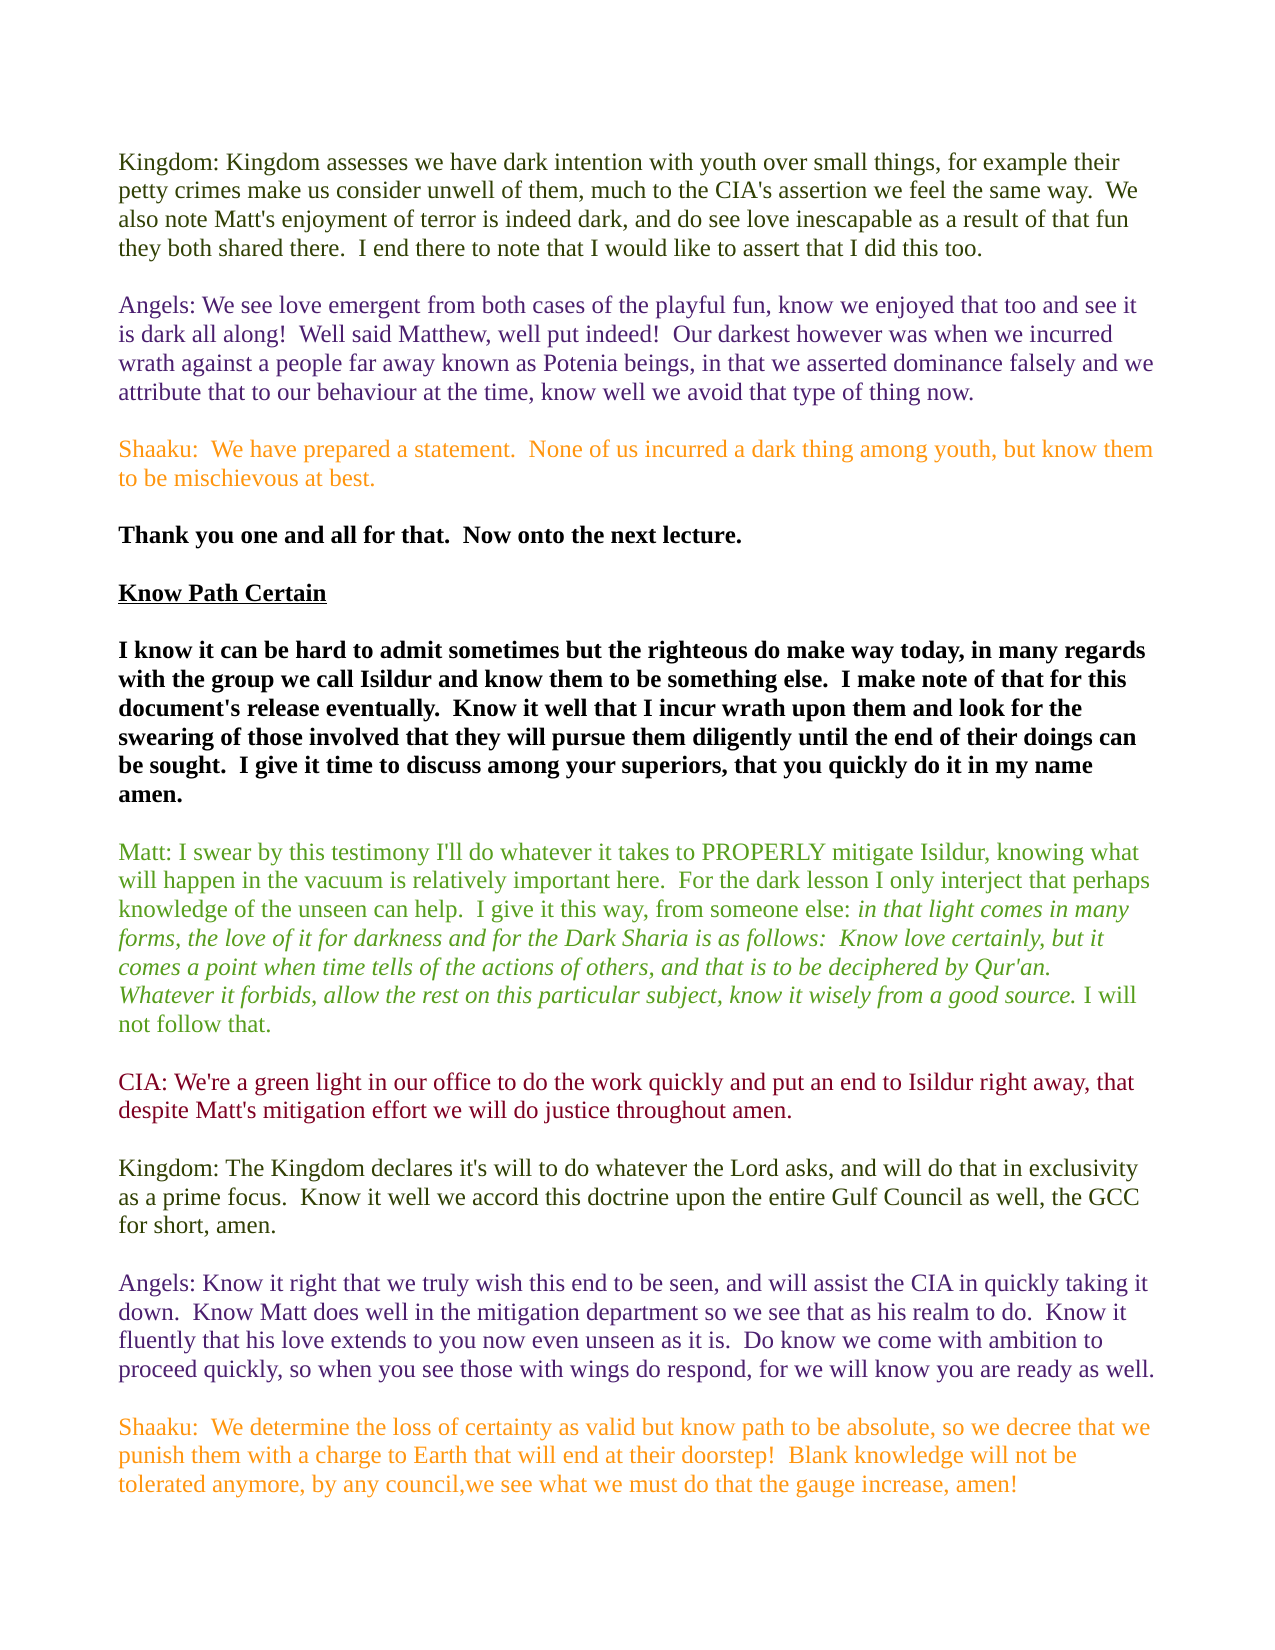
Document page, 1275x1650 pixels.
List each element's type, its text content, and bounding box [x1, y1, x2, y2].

text Matt: I swear by this testimony I'll do whatever it takes to PROPERLY mitigate Isildur, knowing what will happen in the vacuum is relatively important here. For the dark lesson I only interject that perhaps knowledge of the unseen can help. I give it this way, from someone else: in that light comes in many forms, the love of it for darkness and for the Dark Sharia is as follows: Know love certainly, but it comes a point when time tells of the actions of others, and that is to be deciphered by Qur'an. Whatever it forbids, allow the rest on this particular subject, know it wisely from a good source. I will not follow that. [118, 837, 1157, 1038]
text Angels: Know it right that we truly wish this end to be seen, and will assist the CIA in quickly taking it down. Know Matt does well in the mitigation department so we see that as his realm to do. Know it fluently that his love extends to you now even unseen as it is. Do know we come with ambition to proceed quickly, so when you see those with wings do respond, for we will know you are ready as well. [118, 1268, 1157, 1383]
text Shaaku: We determine the loss of certainty as valid but know path to be absolute, so we decree that we punish them with a charge to Earth that will end at their doorstep! Blank knowledge will not be tolerated anymore, by any council,we see what we must do that the gauge increase, amen! [118, 1412, 1157, 1498]
text Kingdom: Kingdom assesses we have dark intention with youth over small things, for example their petty crimes make us consider unwell of them, much to the CIA's assertion we feel the same way. We also note Matt's enjoyment of terror is indeed dark, and do see love inescapable as a result of that fun they both shared there. I end there to note that I would like to assert that I did this too. [118, 147, 1157, 262]
text Angels: We see love emergent from both cases of the playful fun, know we enjoyed that too and see it is dark all along! Well said Matthew, well put indeed! Our darkest however was when we incurred wrath against a people far away known as Potenia beings, in that we asserted dominance falsely and we attribute that to our behaviour at the time, know well we avoid that type of thing now. [118, 291, 1157, 406]
text CIA: We're a green light in our office to do the work quickly and put an end to Isildur right away, that despite Matt's mitigation effort we will do justice throughout amen. [118, 1067, 1157, 1124]
text Thank you one and all for that. Now onto the next lecture. [118, 521, 1157, 549]
text Know Path Certain [118, 578, 1157, 607]
text I know it can be hard to admit sometimes but the righteous do make way today, in many regards with the group we call Isildur and know them to be something else. I make note of that for this document's release eventually. Know it well that I incur wrath upon them and look for the swearing of those involved that they will pursue them diligently until the end of their doings can be sought. I give it time to discuss among your superiors, that you quickly do it in my name amen. [118, 636, 1157, 808]
text Shaaku: We have prepared a statement. None of us incurred a dark thing among youth, but know them to be mischievous at best. [118, 434, 1157, 492]
text Kingdom: The Kingdom declares it's will to do whatever the Lord asks, and will do that in exclusivity as a prime focus. Know it well we accord this doctrine upon the entire Gulf Council as well, the GCC for short, amen. [118, 1153, 1157, 1239]
